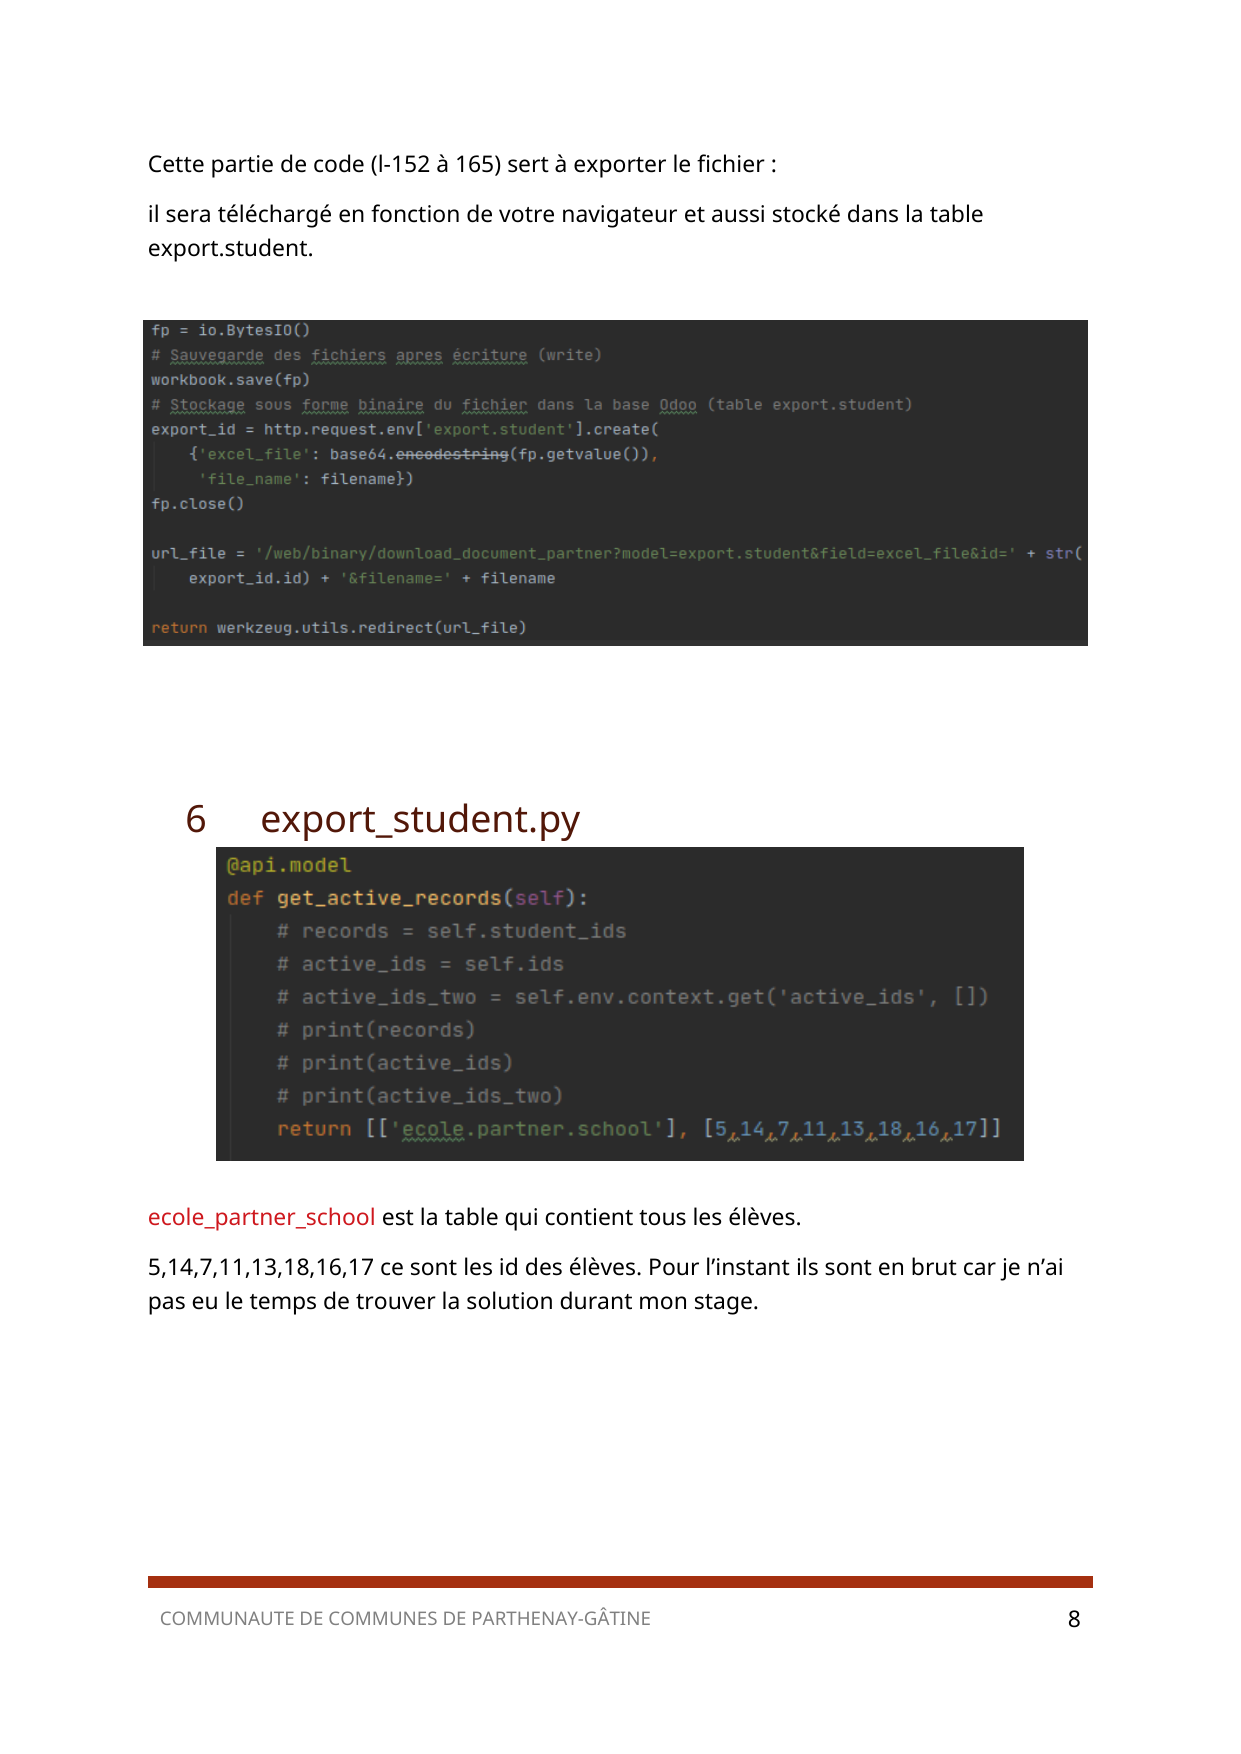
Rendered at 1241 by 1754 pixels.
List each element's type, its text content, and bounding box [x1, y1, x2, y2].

picture [143, 320, 1088, 646]
text Cette partie de code (l-152 à 165) sert à exporter le fichier : [148, 148, 1093, 179]
text ecole_partner_school est la table qui contient tous les élèves. [148, 1201, 1093, 1232]
text 5,14,7,11,13,18,16,17 ce sont les id des élèves. Pour l’instant ils sont en brut car je n’ai pas eu le temps de trouver la solution durant mon stage. [148, 1251, 1093, 1316]
picture [216, 847, 1024, 1161]
subtitle export_student.py [185, 793, 1093, 844]
text il sera téléchargé en fonction de votre navigateur et aussi stocké dans la table export.student. [148, 198, 1093, 263]
